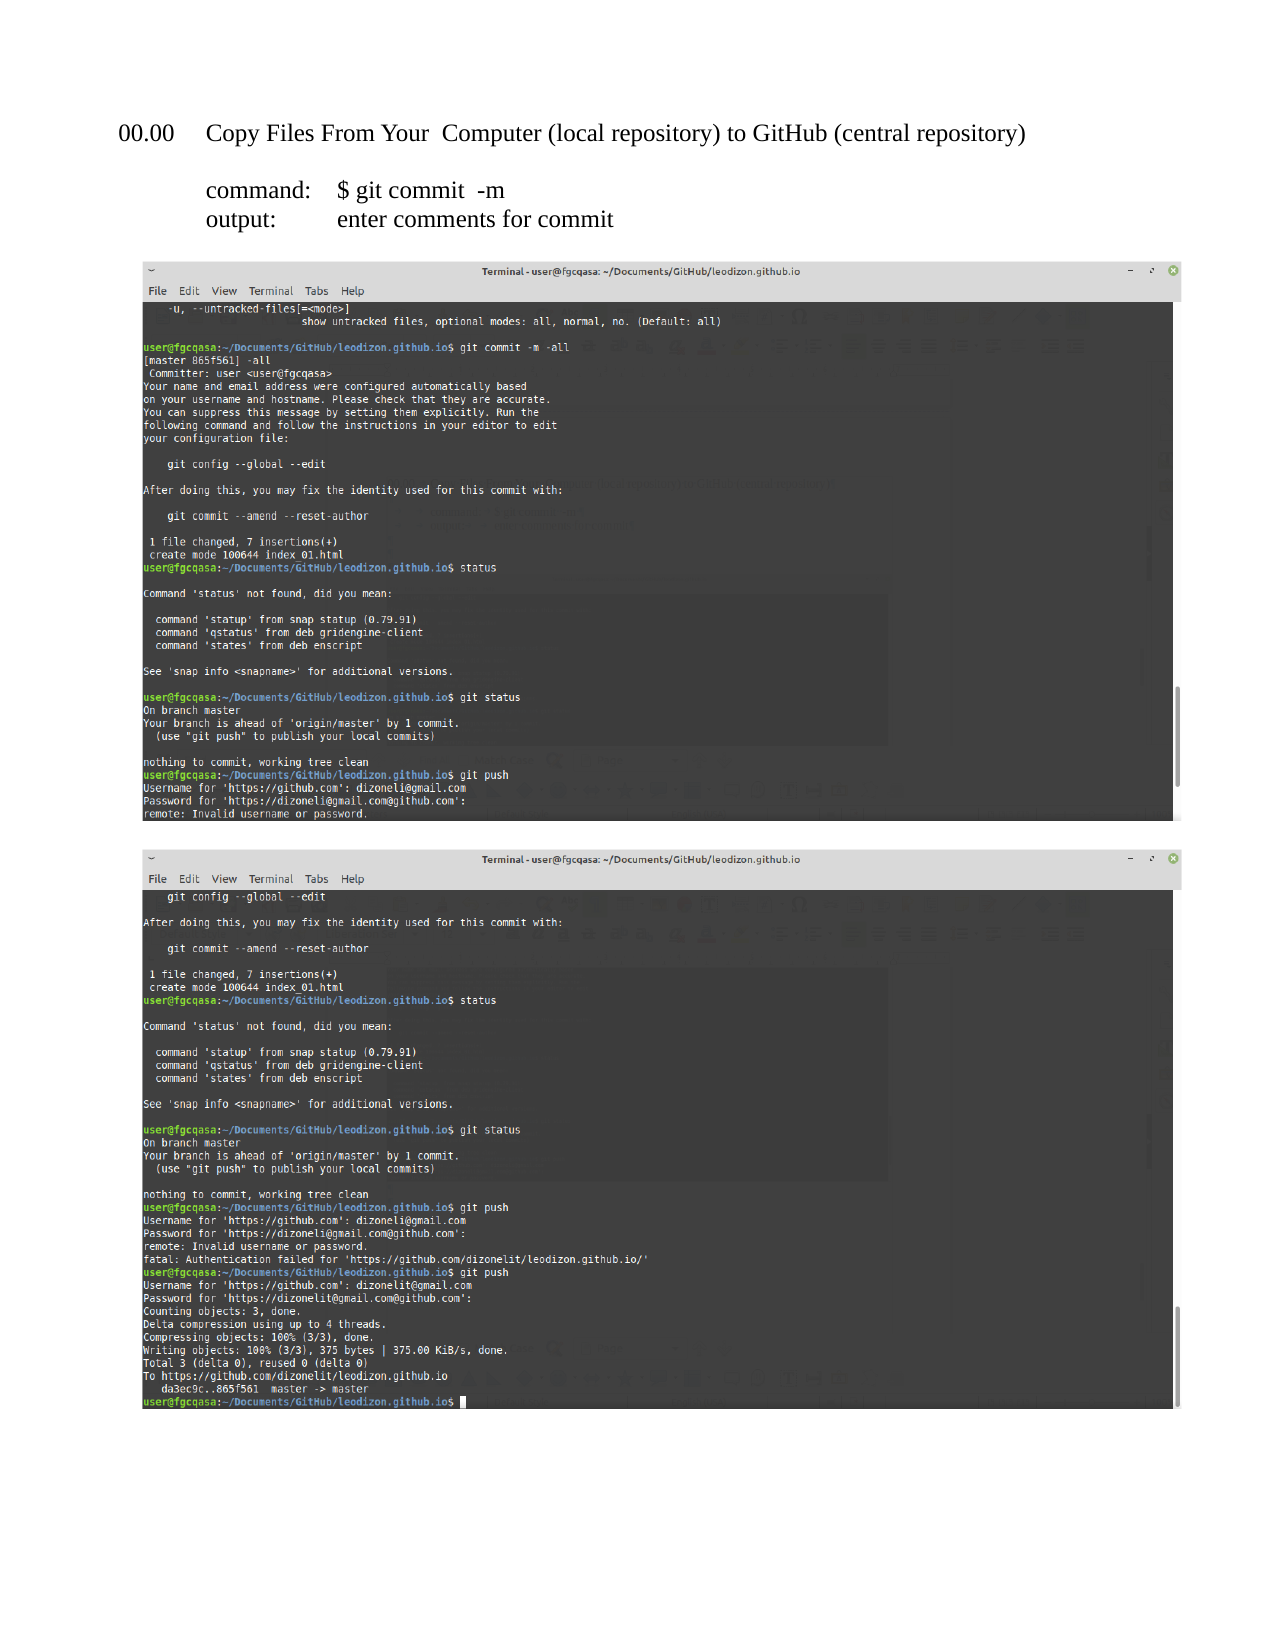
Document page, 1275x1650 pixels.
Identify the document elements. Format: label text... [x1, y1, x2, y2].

picture [142, 261, 1182, 821]
picture [142, 849, 1182, 1409]
text command: $ git commit -m [118, 176, 1206, 204]
text output: enter comments for commit [118, 204, 1206, 233]
text 00.00 Copy Files From Your Computer (local repository) to GitHub (central repository) [118, 118, 1206, 147]
